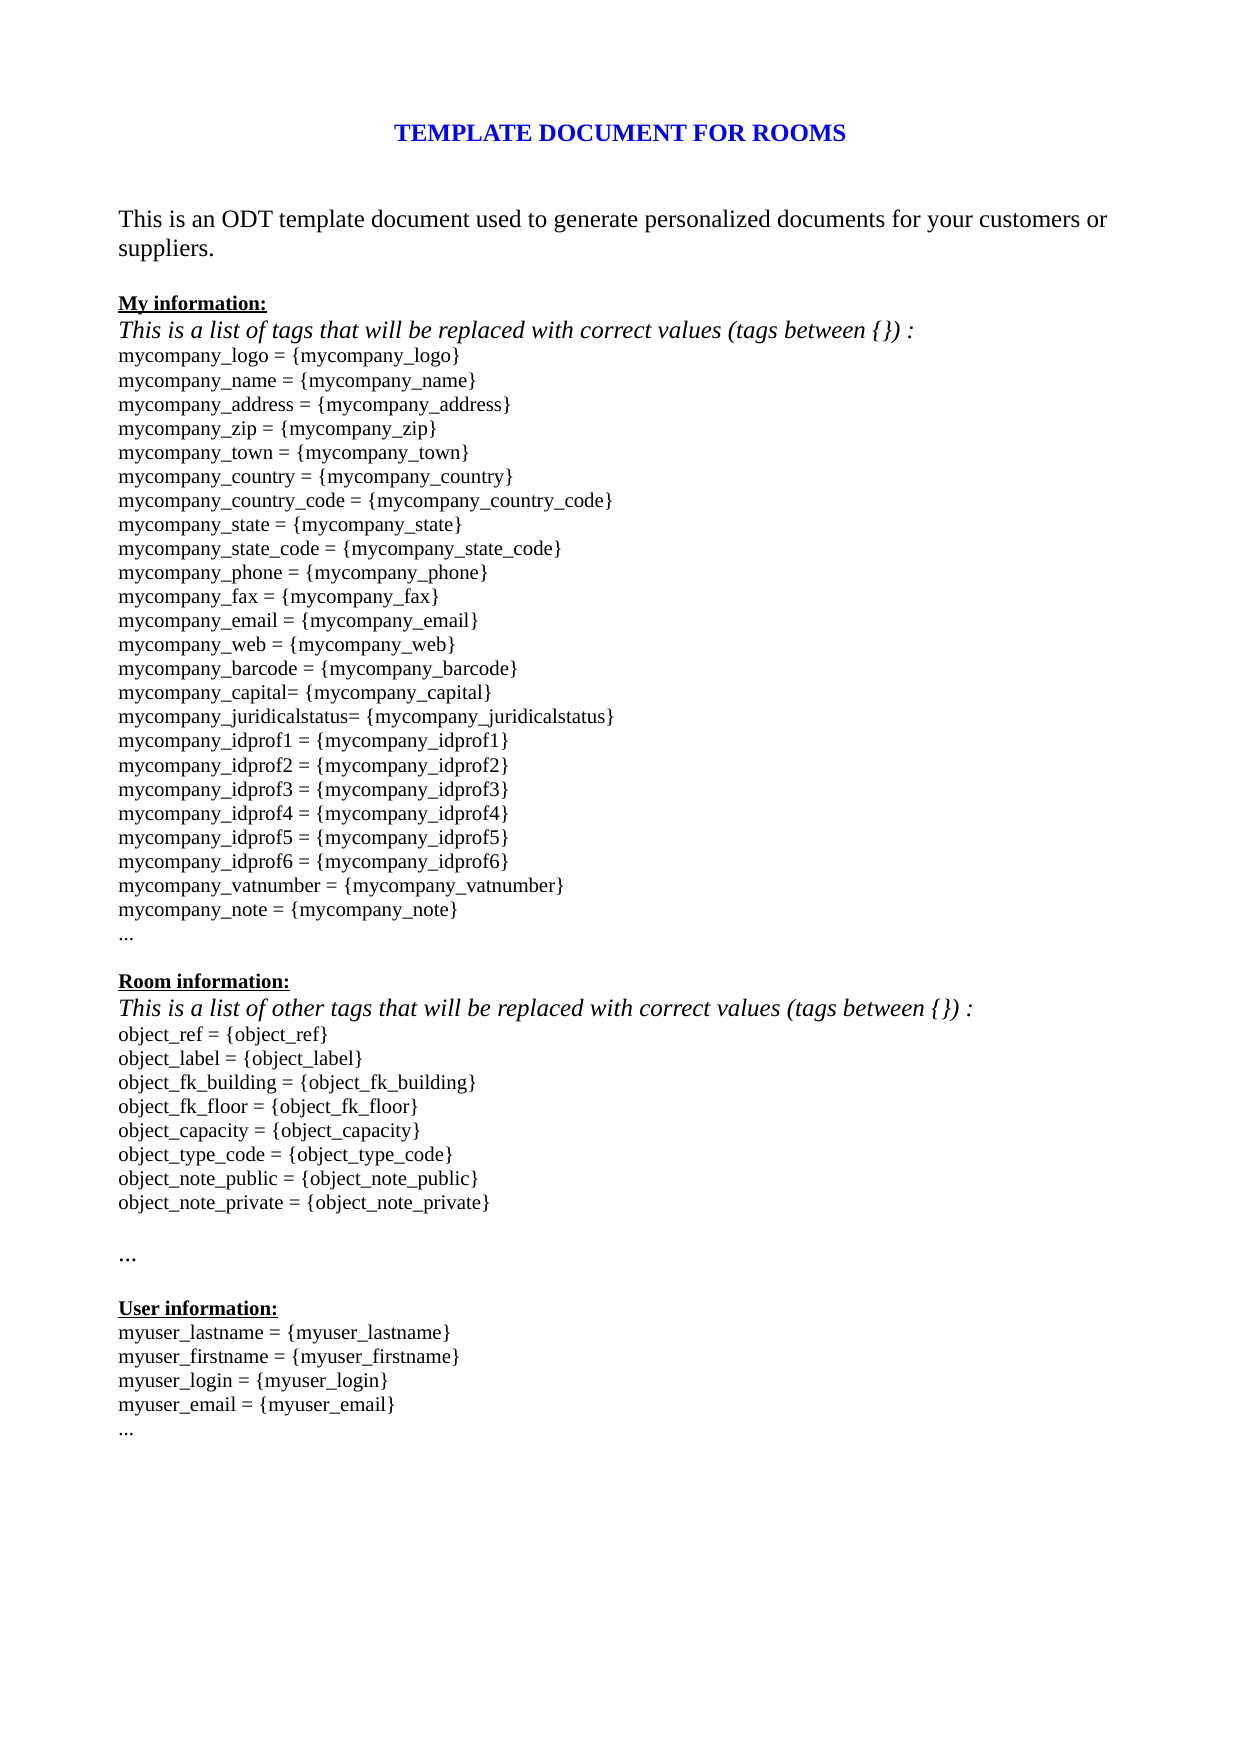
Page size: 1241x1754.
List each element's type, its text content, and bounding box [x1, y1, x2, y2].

text mycompany_state = {mycompany_state} [118, 512, 1122, 536]
text myuser_email = {myuser_email} [118, 1392, 1122, 1416]
text object_fk_floor = {object_fk_floor} [118, 1094, 1122, 1118]
text mycompany_idprof2 = {mycompany_idprof2} [118, 752, 1122, 777]
text mycompany_phone = {mycompany_phone} [118, 560, 1122, 584]
text Room information: [118, 969, 1122, 993]
text object_label = {object_label} [118, 1046, 1122, 1070]
text ... [118, 921, 1122, 945]
text My information: [118, 291, 1122, 315]
text object_ref = {object_ref} [118, 1022, 1122, 1046]
text mycompany_logo = {mycompany_logo} [118, 343, 1122, 367]
text mycompany_country_code = {mycompany_country_code} [118, 488, 1122, 512]
text object_type_code = {object_type_code} [118, 1142, 1122, 1166]
text mycompany_state_code = {mycompany_state_code} [118, 536, 1122, 560]
text mycompany_idprof5 = {mycompany_idprof5} [118, 825, 1122, 849]
text mycompany_idprof1 = {mycompany_idprof1} [118, 728, 1122, 752]
text This is a list of tags that will be replaced with correct values (tags between {}) : [118, 315, 1122, 343]
text mycompany_address = {mycompany_address} [118, 392, 1122, 416]
text TEMPLATE DOCUMENT FOR ROOMS [118, 118, 1122, 147]
text mycompany_email = {mycompany_email} [118, 608, 1122, 632]
text mycompany_barcode = {mycompany_barcode} [118, 656, 1122, 680]
text myuser_firstname = {myuser_firstname} [118, 1344, 1122, 1368]
text mycompany_idprof6 = {mycompany_idprof6} [118, 849, 1122, 873]
text mycompany_country = {mycompany_country} [118, 464, 1122, 488]
text mycompany_note = {mycompany_note} [118, 897, 1122, 921]
text object_note_public = {object_note_public} [118, 1166, 1122, 1190]
text object_capacity = {object_capacity} [118, 1118, 1122, 1142]
text mycompany_town = {mycompany_town} [118, 440, 1122, 464]
text object_note_private = {object_note_private} [118, 1190, 1122, 1214]
text mycompany_zip = {mycompany_zip} [118, 416, 1122, 440]
text User information: [118, 1296, 1122, 1320]
text myuser_login = {myuser_login} [118, 1368, 1122, 1392]
text object_fk_building = {object_fk_building} [118, 1070, 1122, 1094]
text This is a list of other tags that will be replaced with correct values (tags between {}) : [118, 993, 1122, 1022]
text ... [118, 1416, 1122, 1440]
text mycompany_vatnumber = {mycompany_vatnumber} [118, 873, 1122, 897]
text myuser_lastname = {myuser_lastname} [118, 1320, 1122, 1344]
text This is an ODT template document used to generate personalized documents for your customers or suppliers. [118, 204, 1122, 262]
text mycompany_name = {mycompany_name} [118, 367, 1122, 392]
text mycompany_web = {mycompany_web} [118, 632, 1122, 656]
text ... [118, 1238, 1122, 1267]
text mycompany_juridicalstatus= {mycompany_juridicalstatus} [118, 704, 1122, 728]
text mycompany_capital= {mycompany_capital} [118, 680, 1122, 704]
text mycompany_idprof4 = {mycompany_idprof4} [118, 801, 1122, 825]
text mycompany_fax = {mycompany_fax} [118, 584, 1122, 608]
text mycompany_idprof3 = {mycompany_idprof3} [118, 777, 1122, 801]
